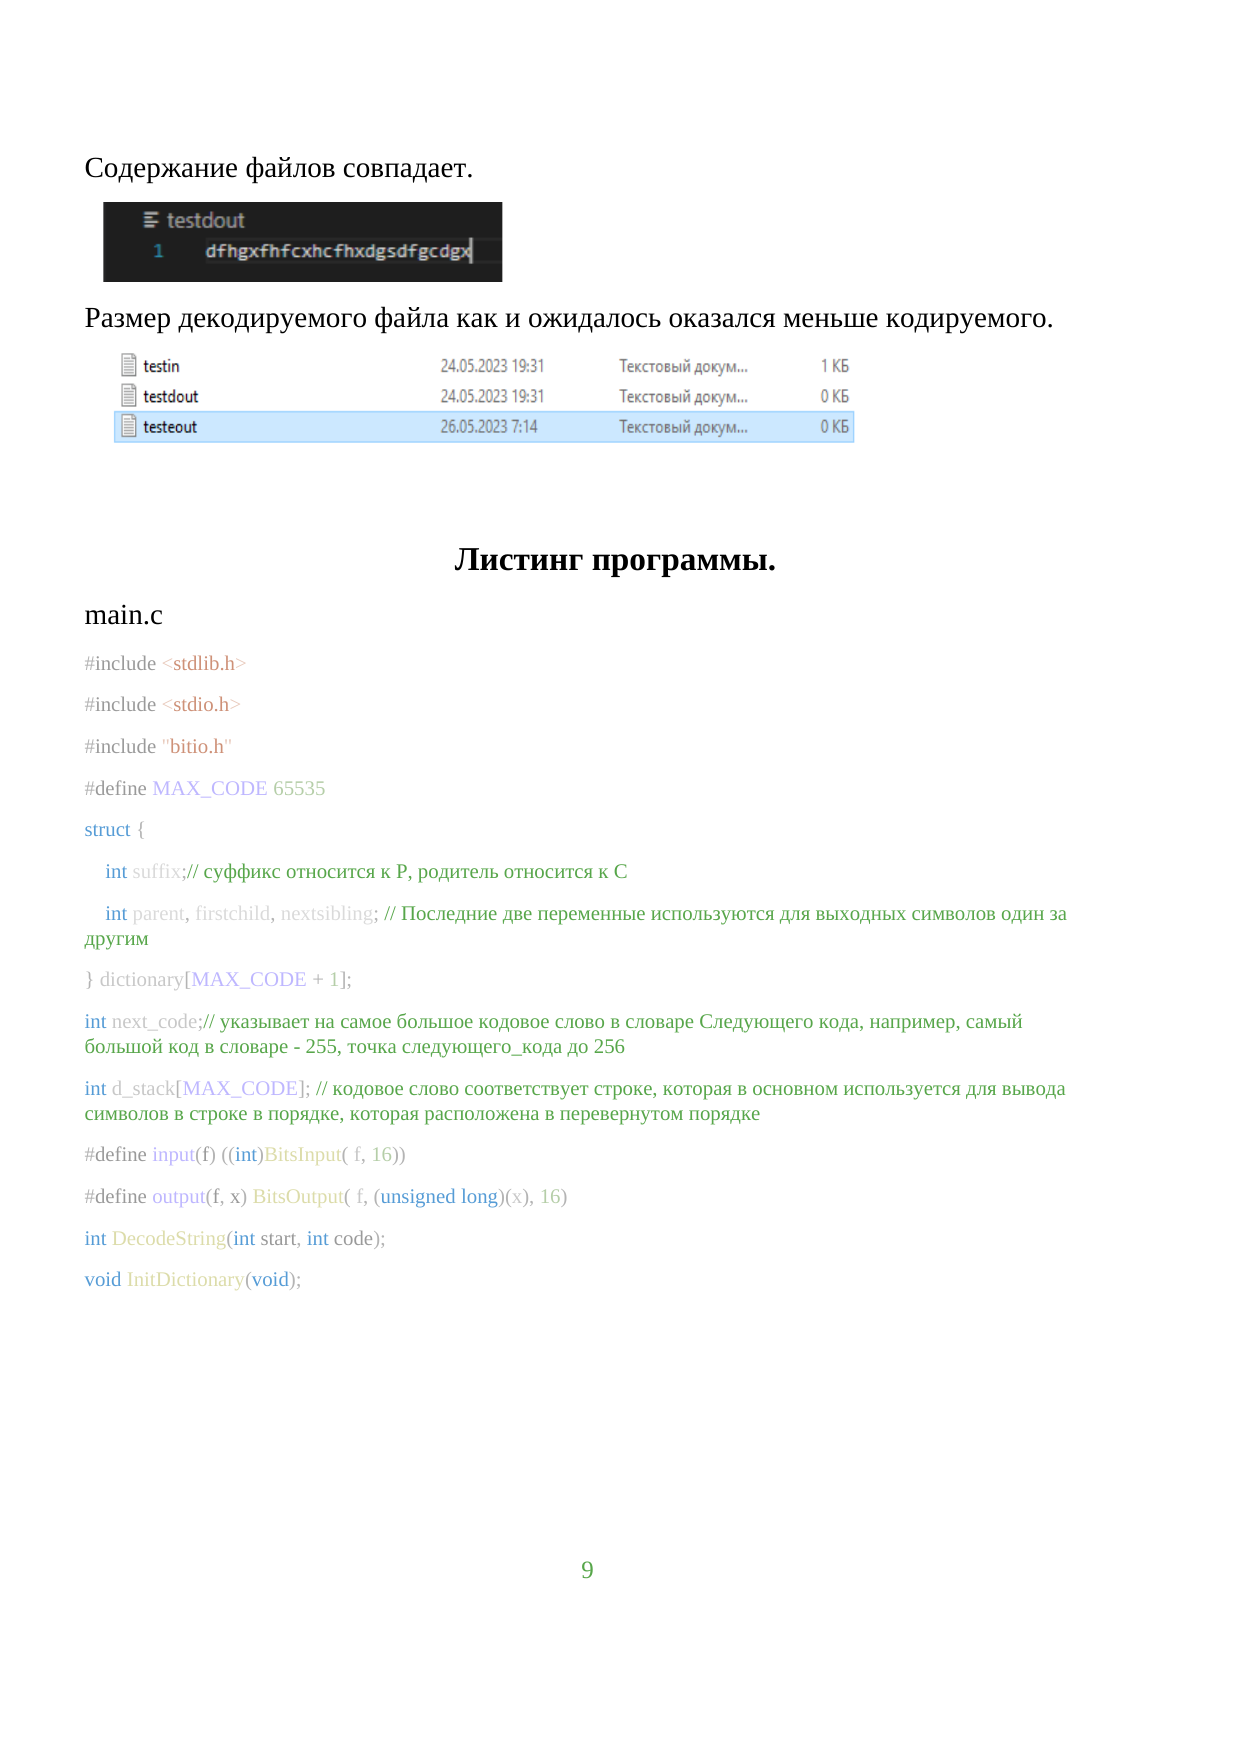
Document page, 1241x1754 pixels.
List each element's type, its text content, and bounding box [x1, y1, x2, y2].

text Листинг программы. [84, 539, 1146, 577]
text Содержание файлов совпадает. [84, 150, 1146, 183]
text main.c [84, 597, 1090, 631]
text struct { [84, 817, 1090, 842]
text int suffix;// суффикс относится к P, родитель относится к C [84, 858, 1090, 883]
text #include "bitio.h" [84, 733, 1090, 758]
text #define output(f, x) BitsOutput( f, (unsigned long)(x), 16) [84, 1183, 1090, 1208]
text #include <stdio.h> [84, 692, 1090, 717]
picture [103, 202, 503, 282]
text int DecodeString(int start, int code); [84, 1225, 1090, 1250]
text #include <stdlib.h> [84, 650, 1090, 675]
text #define MAX_CODE 65535 [84, 775, 1090, 800]
text void InitDictionary(void); [84, 1267, 1090, 1292]
text 9 [84, 1558, 1090, 1583]
picture [103, 353, 946, 521]
text } dictionary[MAX_CODE + 1]; [84, 967, 1090, 992]
text int d_stack[MAX_CODE]; // кодовое слово соответствует строке, которая в основном используется для вывода символов в строке в порядке, которая расположена в перевернутом порядке [84, 1075, 1090, 1125]
text Размер декодируемого файла как и ожидалось оказался меньше кодируемого. [84, 300, 1146, 334]
text int next_code;// указывает на самое большое кодовое слово в словаре Следующего кода, например, самый большой код в словаре - 255, точка следующего_кода до 256 [84, 1008, 1090, 1058]
text #define input(f) ((int)BitsInput( f, 16)) [84, 1142, 1090, 1167]
text int parent, firstchild, nextsibling; // Последние две переменные используются для выходных символов один за другим [84, 900, 1090, 950]
